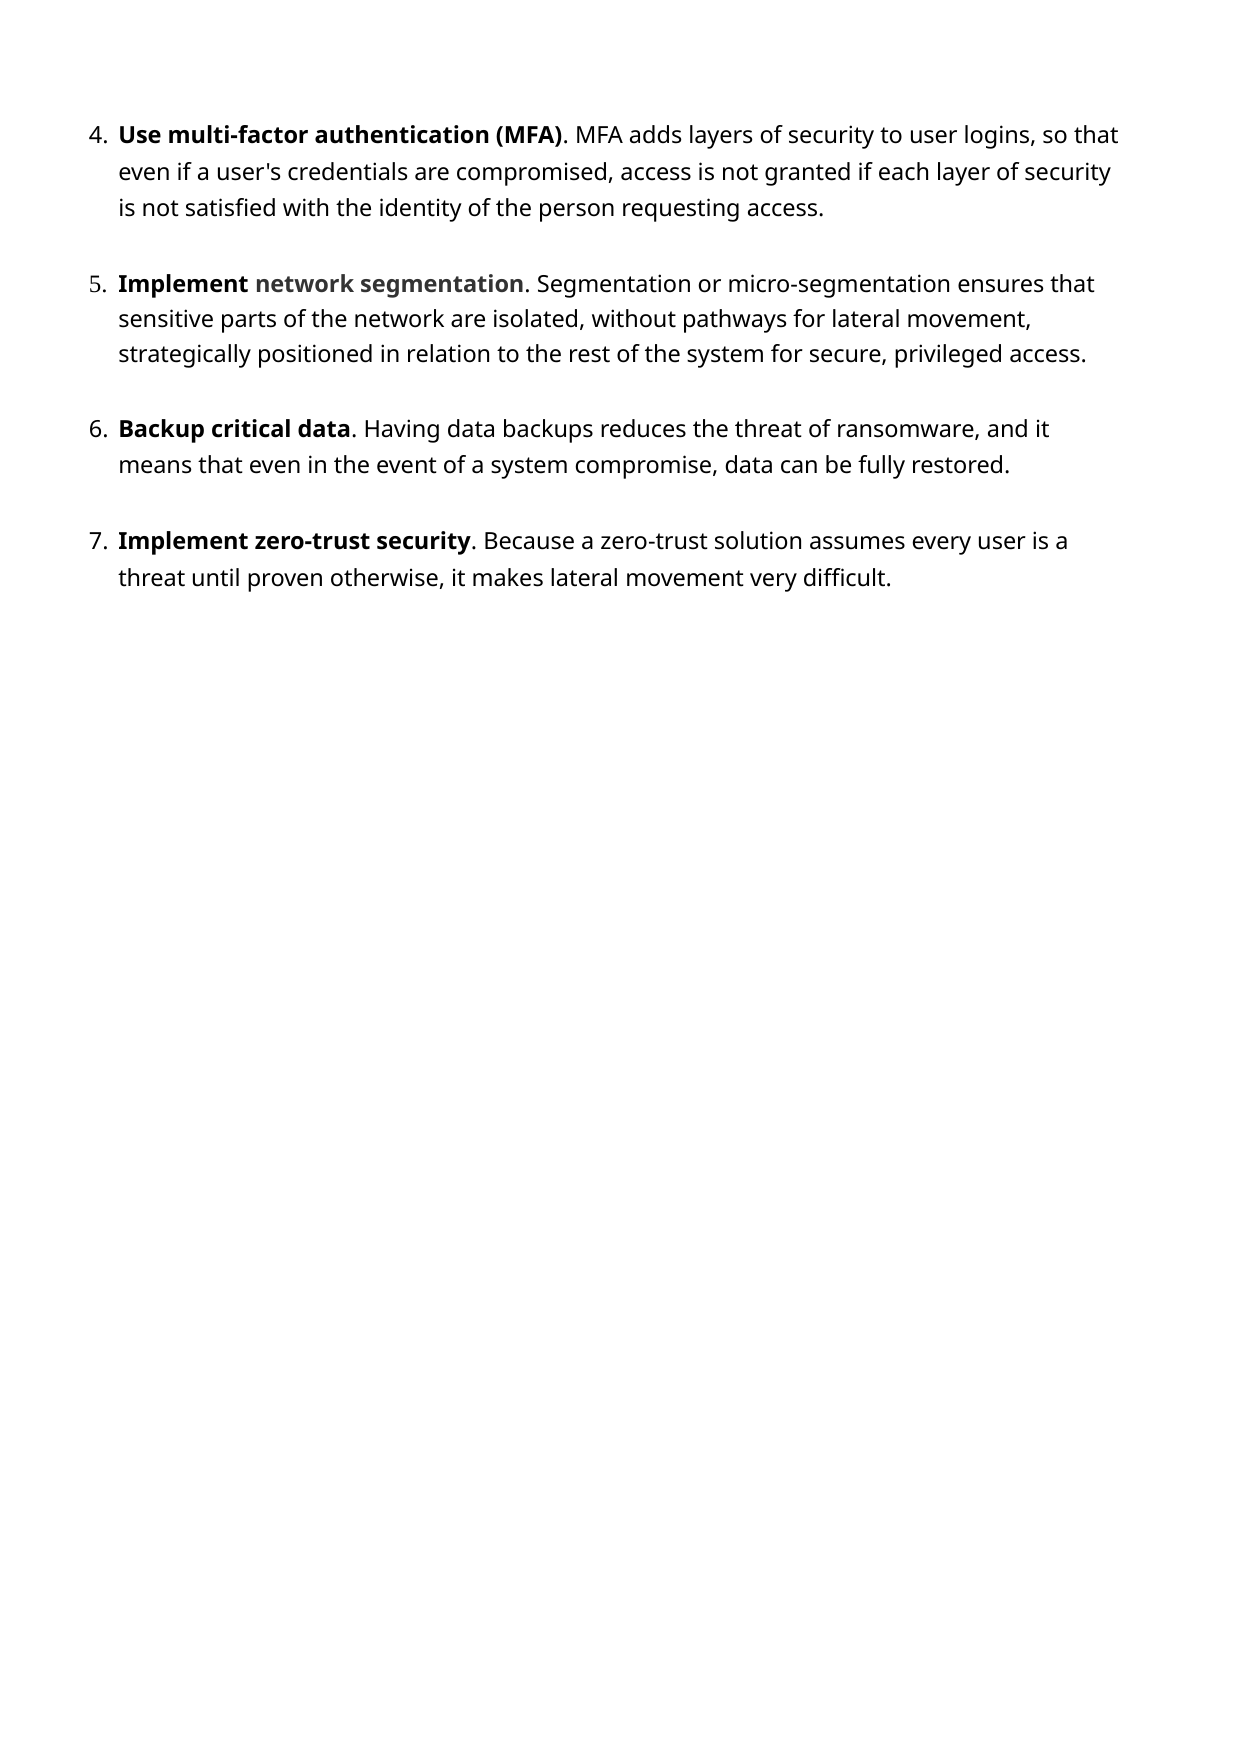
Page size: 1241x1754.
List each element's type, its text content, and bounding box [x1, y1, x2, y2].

list Backup critical data. Having data backups reduces the threat of ransomware, and it means that even in the event of a system compromise, data can be fully restored. [118, 412, 1122, 481]
list Use multi-factor authentication (MFA). MFA adds layers of security to user logins, so that even if a user's credentials are compromised, access is not granted if each layer of security is not satisfied with the identity of the person requesting access. [118, 118, 1122, 224]
list Implement zero-trust security. Because a zero-trust solution assumes every user is a threat until proven otherwise, it makes lateral movement very difficult. [118, 524, 1122, 593]
list Implement network segmentation. Segmentation or micro-segmentation ensures that sensitive parts of the network are isolated, without pathways for lateral movement, strategically positioned in relation to the rest of the system for secure, privileged access. [118, 267, 1122, 370]
